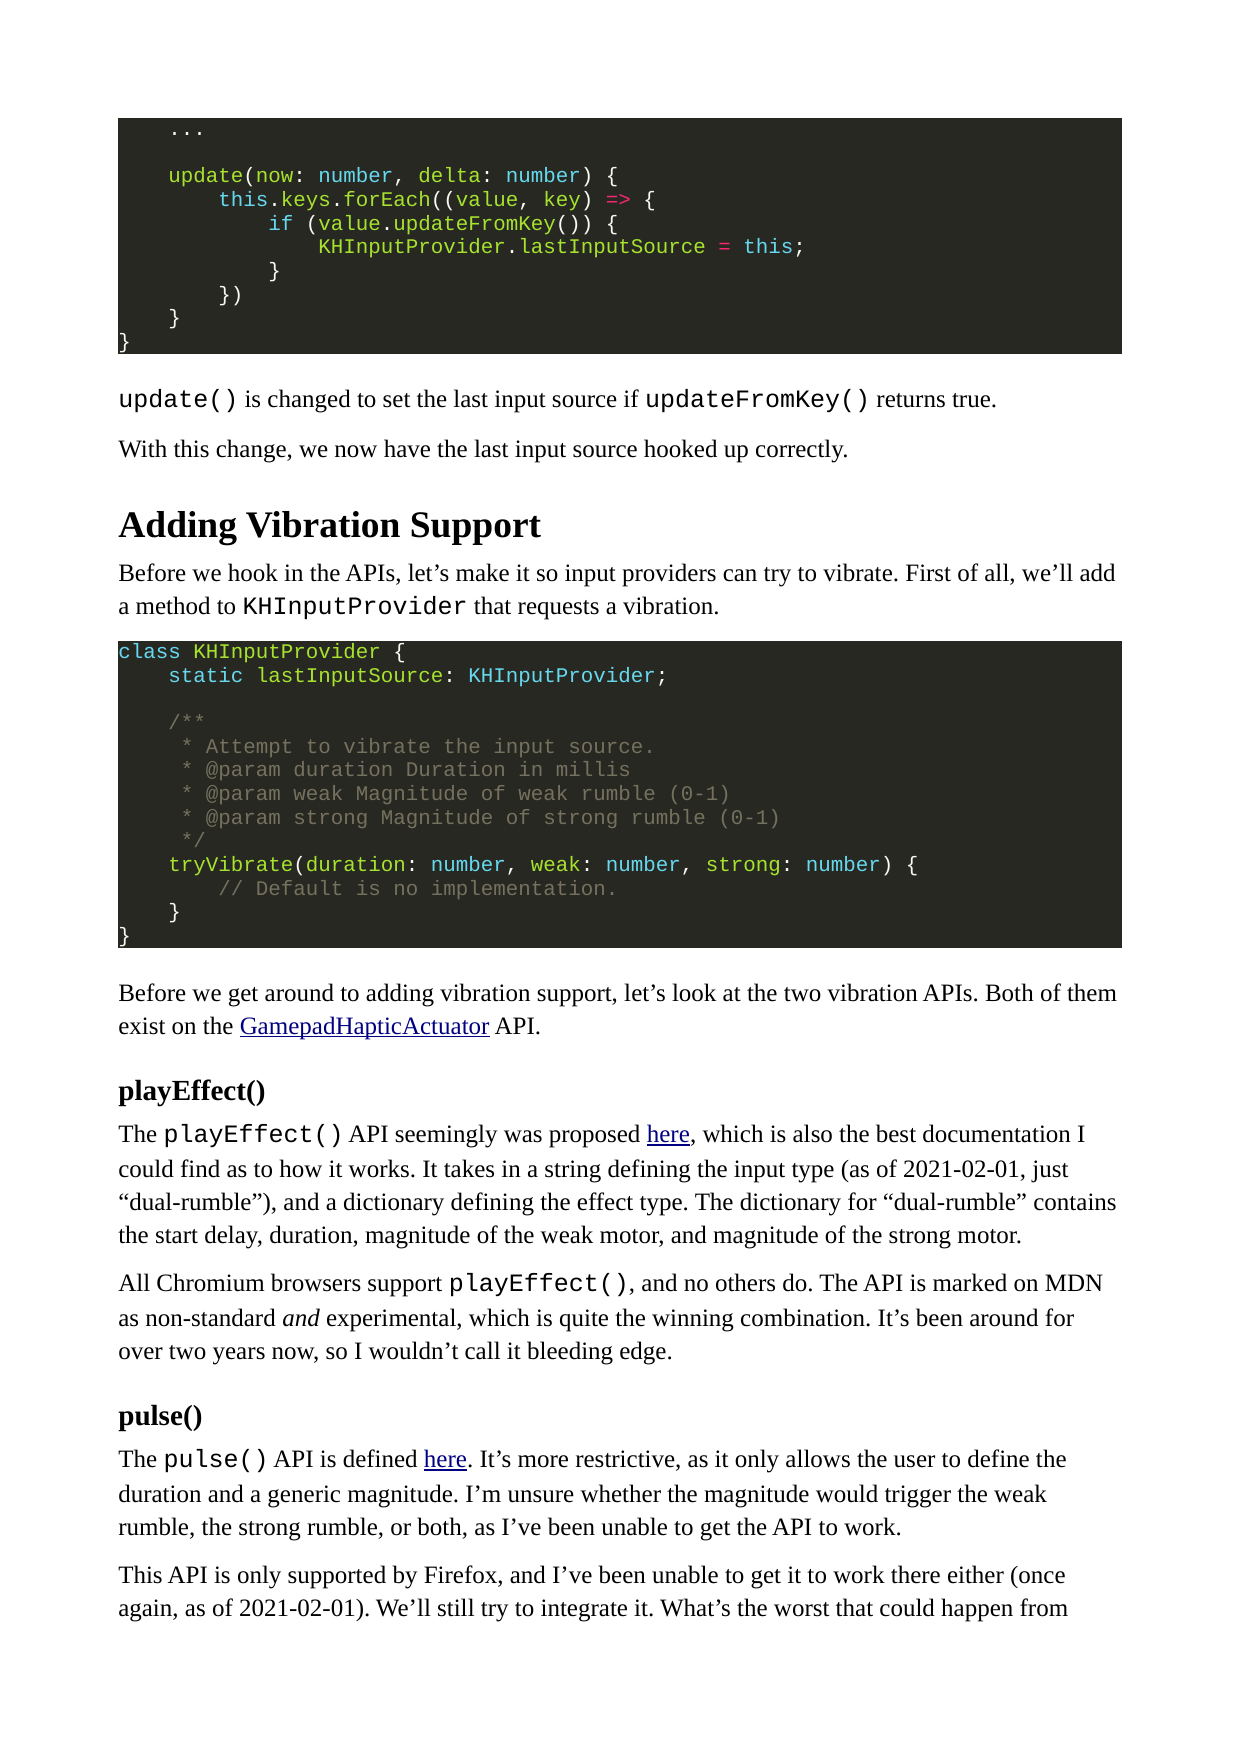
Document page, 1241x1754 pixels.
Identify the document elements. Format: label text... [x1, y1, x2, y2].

text */ [118, 830, 1122, 854]
subtitle pulse() [118, 1398, 1122, 1432]
text Before we get around to adding vibration support, let’s look at the two vibration APIs. Both of them exist on the GamepadHapticActuator API. [118, 978, 1122, 1040]
text This API is only supported by Firefox, and I’ve been unable to get it to work there either (once again, as of 2021-02-01). We’ll still try to integrate it. What’s the worst that could happen from [118, 1560, 1122, 1622]
text }) [118, 284, 1122, 307]
text static lastInputSource: KHInputProvider; [118, 665, 1122, 688]
text * Attempt to vibrate the input source. [118, 736, 1122, 759]
text // Default is no implementation. [118, 878, 1122, 901]
text } [118, 331, 1122, 354]
text class KHInputProvider { [118, 641, 1122, 665]
text KHInputProvider.lastInputSource = this; [118, 236, 1122, 260]
text } [118, 925, 1122, 948]
text tryVibrate(duration: number, weak: number, strong: number) { [118, 854, 1122, 878]
text } [118, 901, 1122, 925]
text update() is changed to set the last input source if updateFromKey() returns true. [118, 384, 1122, 415]
text ... [118, 118, 1122, 142]
text Before we hook in the APIs, let’s make it so input providers can try to vibrate. First of all, we’ll add a method to KHInputProvider that requests a vibration. [118, 558, 1122, 622]
text The pulse() API is defined here. It’s more restrictive, as it only allows the user to define the duration and a generic magnitude. I’m unsure whether the magnitude would trigger the weak rumble, the strong rumble, or both, as I’ve been unable to get the API to work. [118, 1444, 1122, 1541]
text All Chromium browsers support playEffect(), and no others do. The API is marked on MDN as non-standard and experimental, which is quite the winning combination. It’s been around for over two years now, so I wouldn’t call it bleeding edge. [118, 1268, 1122, 1365]
text } [118, 260, 1122, 284]
text if (value.updateFromKey()) { [118, 213, 1122, 236]
text update(now: number, delta: number) { [118, 165, 1122, 189]
text With this change, we now have the last input source hooked up correctly. [118, 434, 1122, 463]
text * @param duration Duration in millis [118, 759, 1122, 783]
subtitle playEffect() [118, 1073, 1122, 1107]
text * @param strong Magnitude of strong rumble (0-1) [118, 807, 1122, 830]
subtitle Adding Vibration Support [118, 502, 1122, 546]
text } [118, 307, 1122, 331]
text /** [118, 712, 1122, 736]
text The playEffect() API seemingly was proposed here, which is also the best documentation I could find as to how it works. It takes in a string defining the input type (as of 2021-02-01, just “dual-rumble”), and a dictionary defining the effect type. The dictionary for “dual-rumble” contains the start delay, duration, magnitude of the weak motor, and magnitude of the strong motor. [118, 1119, 1122, 1249]
text * @param weak Magnitude of weak rumble (0-1) [118, 783, 1122, 807]
text this.keys.forEach((value, key) => { [118, 189, 1122, 213]
